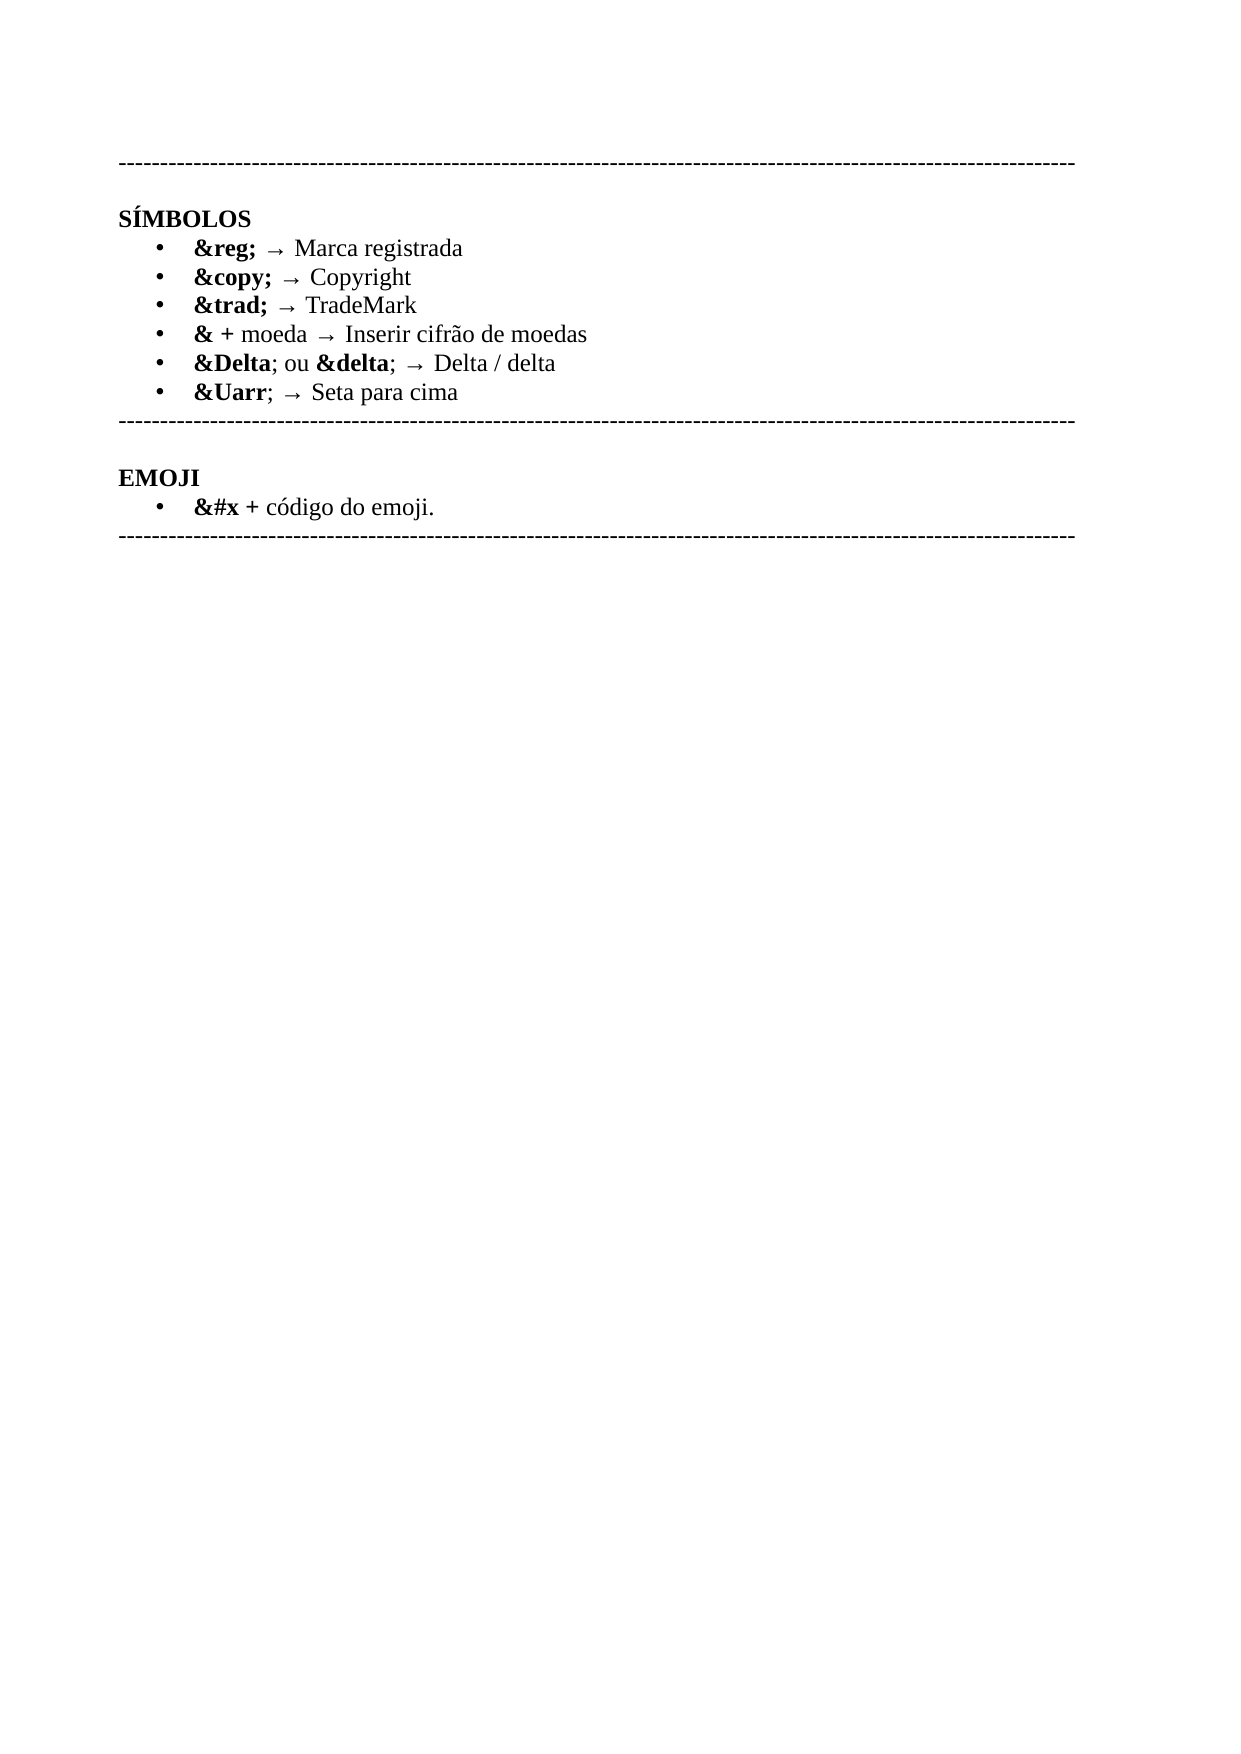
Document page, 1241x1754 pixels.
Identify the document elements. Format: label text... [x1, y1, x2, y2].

list &trad; → TradeMark [156, 291, 1122, 319]
list &reg; → Marca registrada [156, 233, 1122, 262]
text ------------------------------------------------------------------------------------------------------------------- [118, 147, 1122, 176]
list &copy; → Copyright [156, 262, 1122, 291]
text ------------------------------------------------------------------------------------------------------------------- [118, 406, 1122, 434]
text SÍMBOLOS [118, 204, 1122, 233]
text EMOJI [118, 463, 1122, 492]
list &Uarr; → Seta para cima [156, 377, 1122, 406]
list &Delta; ou &delta; → Delta / delta [156, 348, 1122, 377]
list & + moeda → Inserir cifrão de moedas [156, 319, 1122, 348]
text ------------------------------------------------------------------------------------------------------------------- [118, 521, 1122, 549]
list &#x + código do emoji. [156, 492, 1122, 521]
